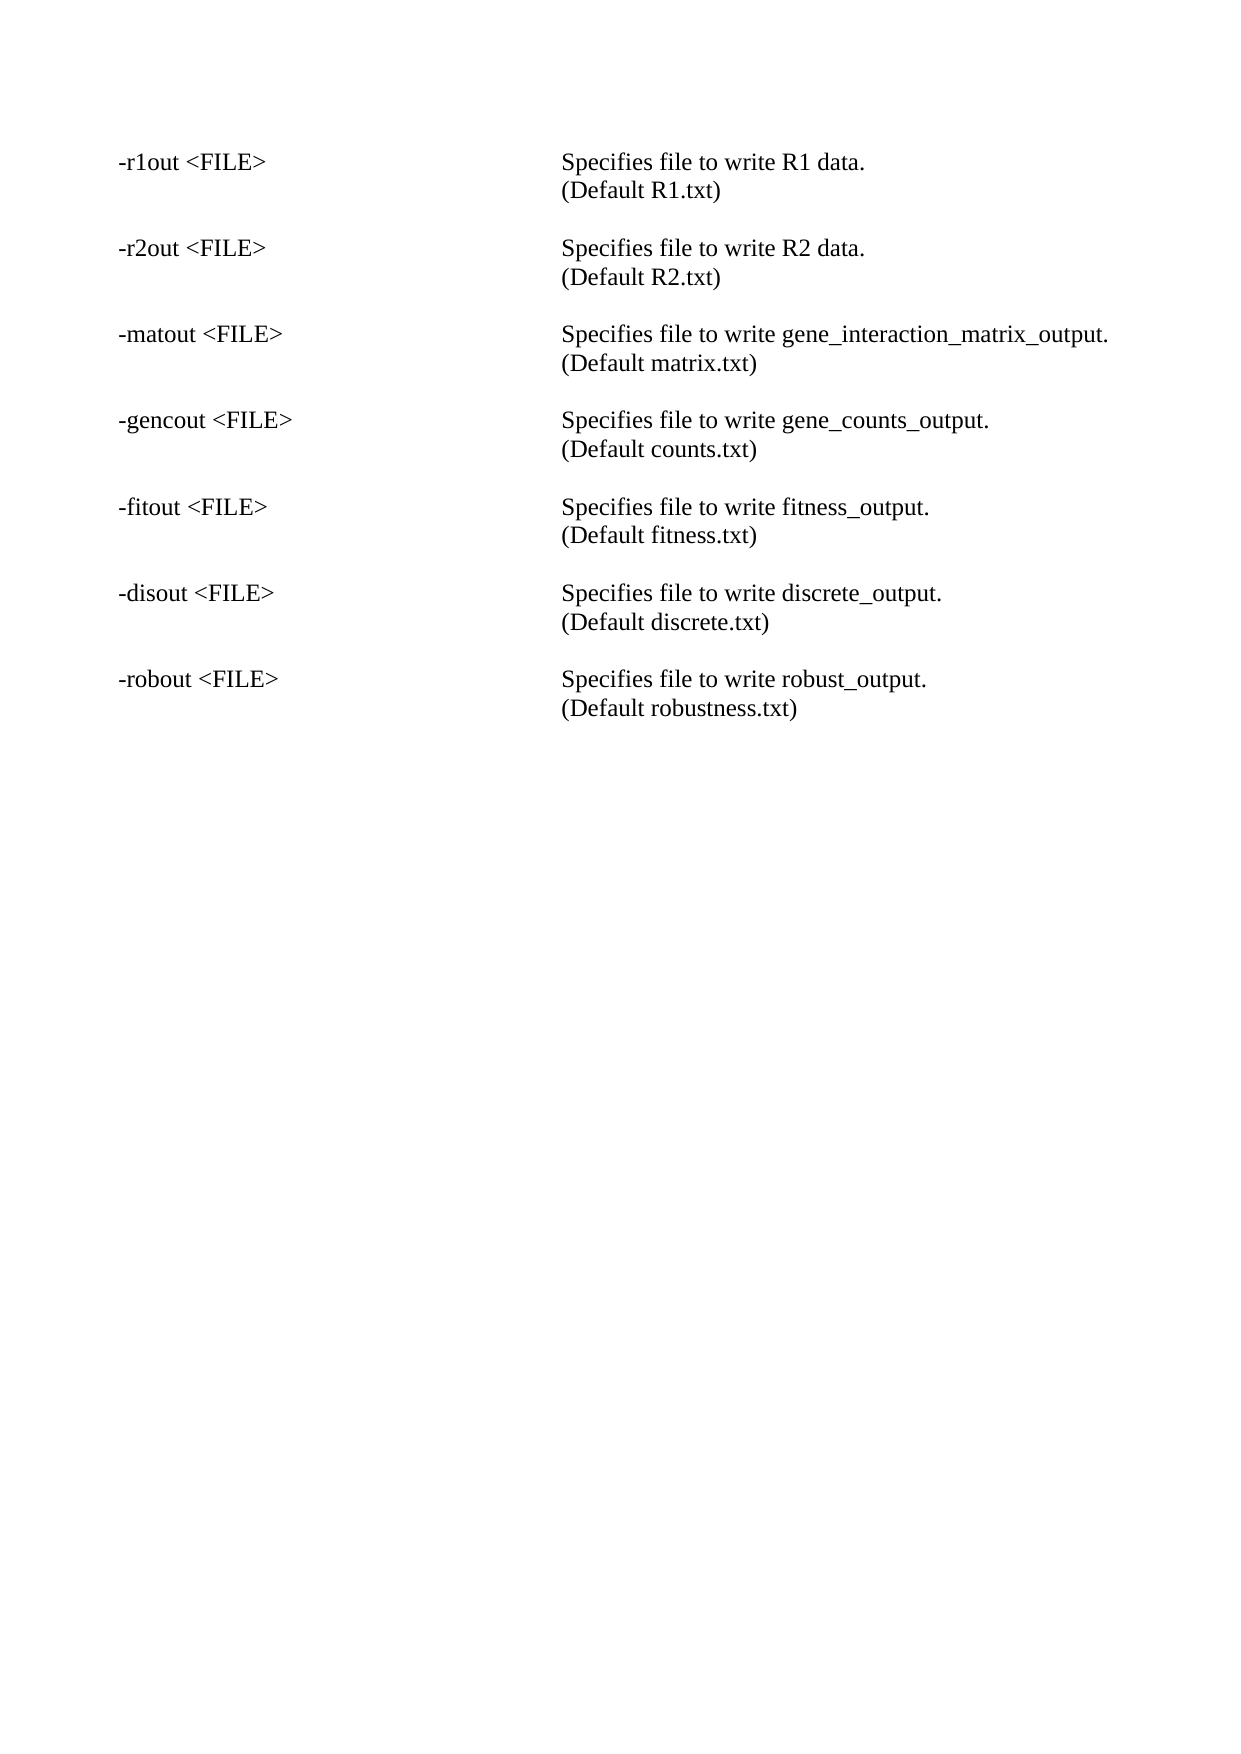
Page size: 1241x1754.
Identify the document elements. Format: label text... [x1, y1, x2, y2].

text -r2out <FILE> Specifies file to write R2 data. [118, 233, 1122, 262]
text -r1out <FILE> Specifies file to write R1 data. [118, 147, 1122, 176]
text -fitout <FILE> Specifies file to write fitness_output. [118, 492, 1122, 521]
text (Default robustness.txt) [118, 693, 1122, 722]
text (Default R1.txt) [118, 176, 1122, 204]
text -matout <FILE> Specifies file to write gene_interaction_matrix_output. (Default matrix.txt) [118, 319, 1122, 377]
text (Default discrete.txt) [118, 607, 1122, 636]
text -disout <FILE> Specifies file to write discrete_output. [118, 578, 1122, 607]
text (Default fitness.txt) [118, 521, 1122, 549]
text -robout <FILE> Specifies file to write robust_output. [118, 664, 1122, 693]
text (Default R2.txt) [118, 262, 1122, 291]
text (Default counts.txt) [118, 434, 1122, 463]
text -gencout <FILE> Specifies file to write gene_counts_output. [118, 406, 1122, 434]
